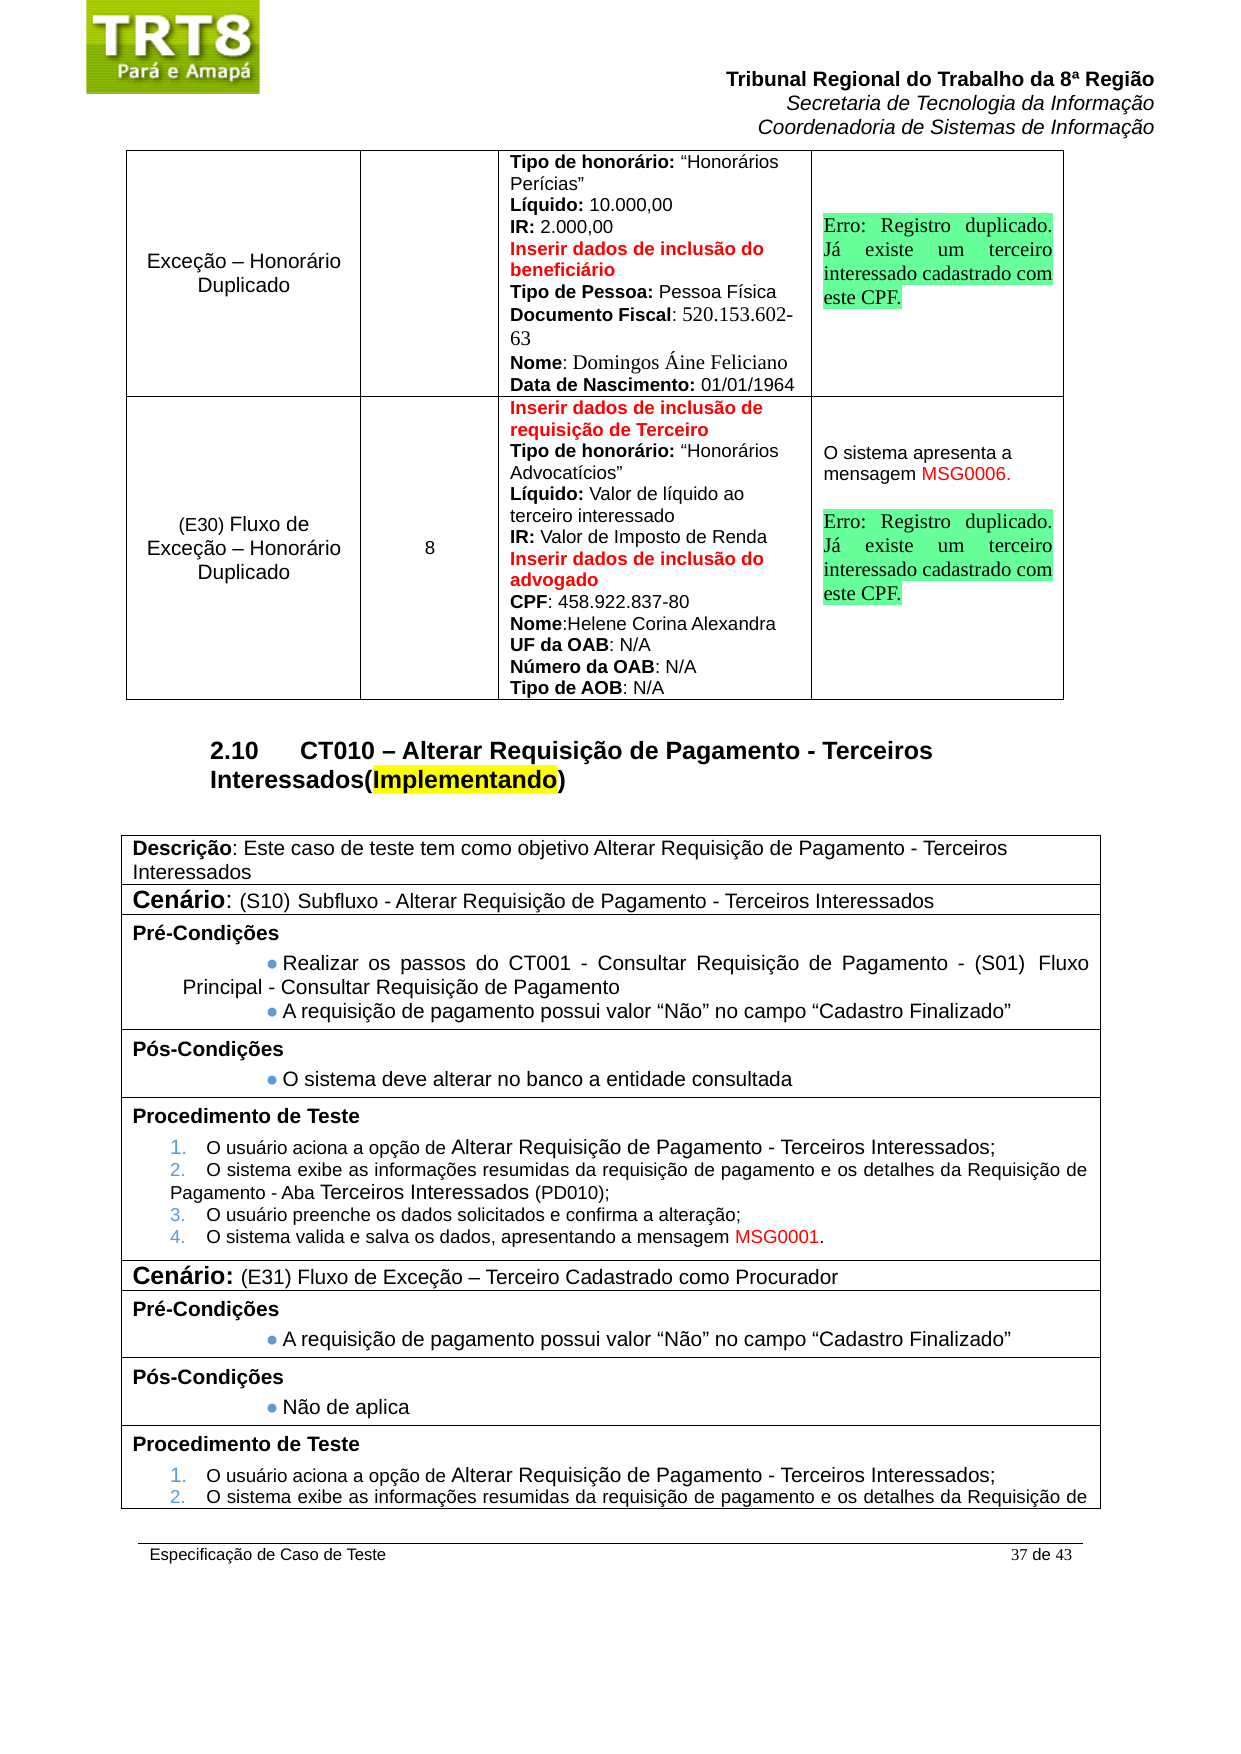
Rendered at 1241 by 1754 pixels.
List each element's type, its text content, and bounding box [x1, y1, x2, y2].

table_cell Erro: Registro duplicado. Já existe um terceiro interessado cadastrado com este CPF. [812, 151, 1063, 396]
table_cell Pré-Condições Realizar os passos do CT001 - Consultar Requisição de Pagamento - (S01) Fluxo Principal - Consultar Requisição de Pagamento A requisição de pagamento possui valor “Não” no campo “Cadastro Finalizado” [122, 915, 1100, 1029]
table_cell (E30) Fluxo de Exceção – Honorário Duplicado [127, 397, 360, 699]
table_cell Pós-Condições O sistema deve alterar no banco a entidade consultada [122, 1030, 1100, 1097]
table_cell [361, 151, 498, 396]
table_cell 8 [361, 397, 498, 699]
table_cell Exceção – Honorário Duplicado [127, 151, 360, 396]
table_cell Procedimento de Teste O usuário aciona a opção de Alterar Requisição de Pagamento - Terceiros Interessados; O sistema exibe as informações resumidas da requisição de pagamento e os detalhes da Requisição de Pagamento - Aba Terceiros Interessados (PD010); O usuário preenche os dados solicitados e confirma a alteração; O sistema valida e salva os dados, apresentando a mensagem MSG0001. [122, 1098, 1100, 1260]
subtitle CT010 – Alterar Requisição de Pagamento - Terceiros Interessados(Implementando) [210, 736, 1090, 794]
table_cell Cenário: (S10) Subfluxo - Alterar Requisição de Pagamento - Terceiros Interessados [122, 885, 1100, 914]
table_cell Procedimento de Teste O usuário aciona a opção de Alterar Requisição de Pagamento - Terceiros Interessados; O sistema exibe as informações resumidas da requisição de pagamento e os detalhes da Requisição de [122, 1426, 1100, 1508]
table_cell O sistema apresenta a mensagem MSG0006. Erro: Registro duplicado. Já existe um terceiro interessado cadastrado com este CPF. [812, 397, 1063, 699]
table_cell Tipo de honorário: “Honorários Perícias” Líquido: 10.000,00 IR: 2.000,00 Inserir dados de inclusão do beneficiário Tipo de Pessoa: Pessoa Física Documento Fiscal: 520.153.602-63 Nome: Domingos Áine Feliciano Data de Nascimento: 01/01/1964 [499, 151, 811, 396]
table_cell Cenário: (E31) Fluxo de Exceção – Terceiro Cadastrado como Procurador [122, 1261, 1100, 1289]
picture [86, 0, 260, 94]
table_cell Pré-Condições A requisição de pagamento possui valor “Não” no campo “Cadastro Finalizado” [122, 1291, 1100, 1357]
table_cell Pós-Condições Não de aplica [122, 1358, 1100, 1425]
table_cell Inserir dados de inclusão de requisição de Terceiro Tipo de honorário: “Honorários Advocatícios” Líquido: Valor de líquido ao terceiro interessado IR: Valor de Imposto de Renda Inserir dados de inclusão do advogado CPF: 458.922.837-80 Nome:Helene Corina Alexandra UF da OAB: N/A Número da OAB: N/A Tipo de AOB: N/A [499, 397, 811, 699]
table_header Descrição: Este caso de teste tem como objetivo Alterar Requisição de Pagamento - Terceiros Interessados [122, 836, 1100, 884]
